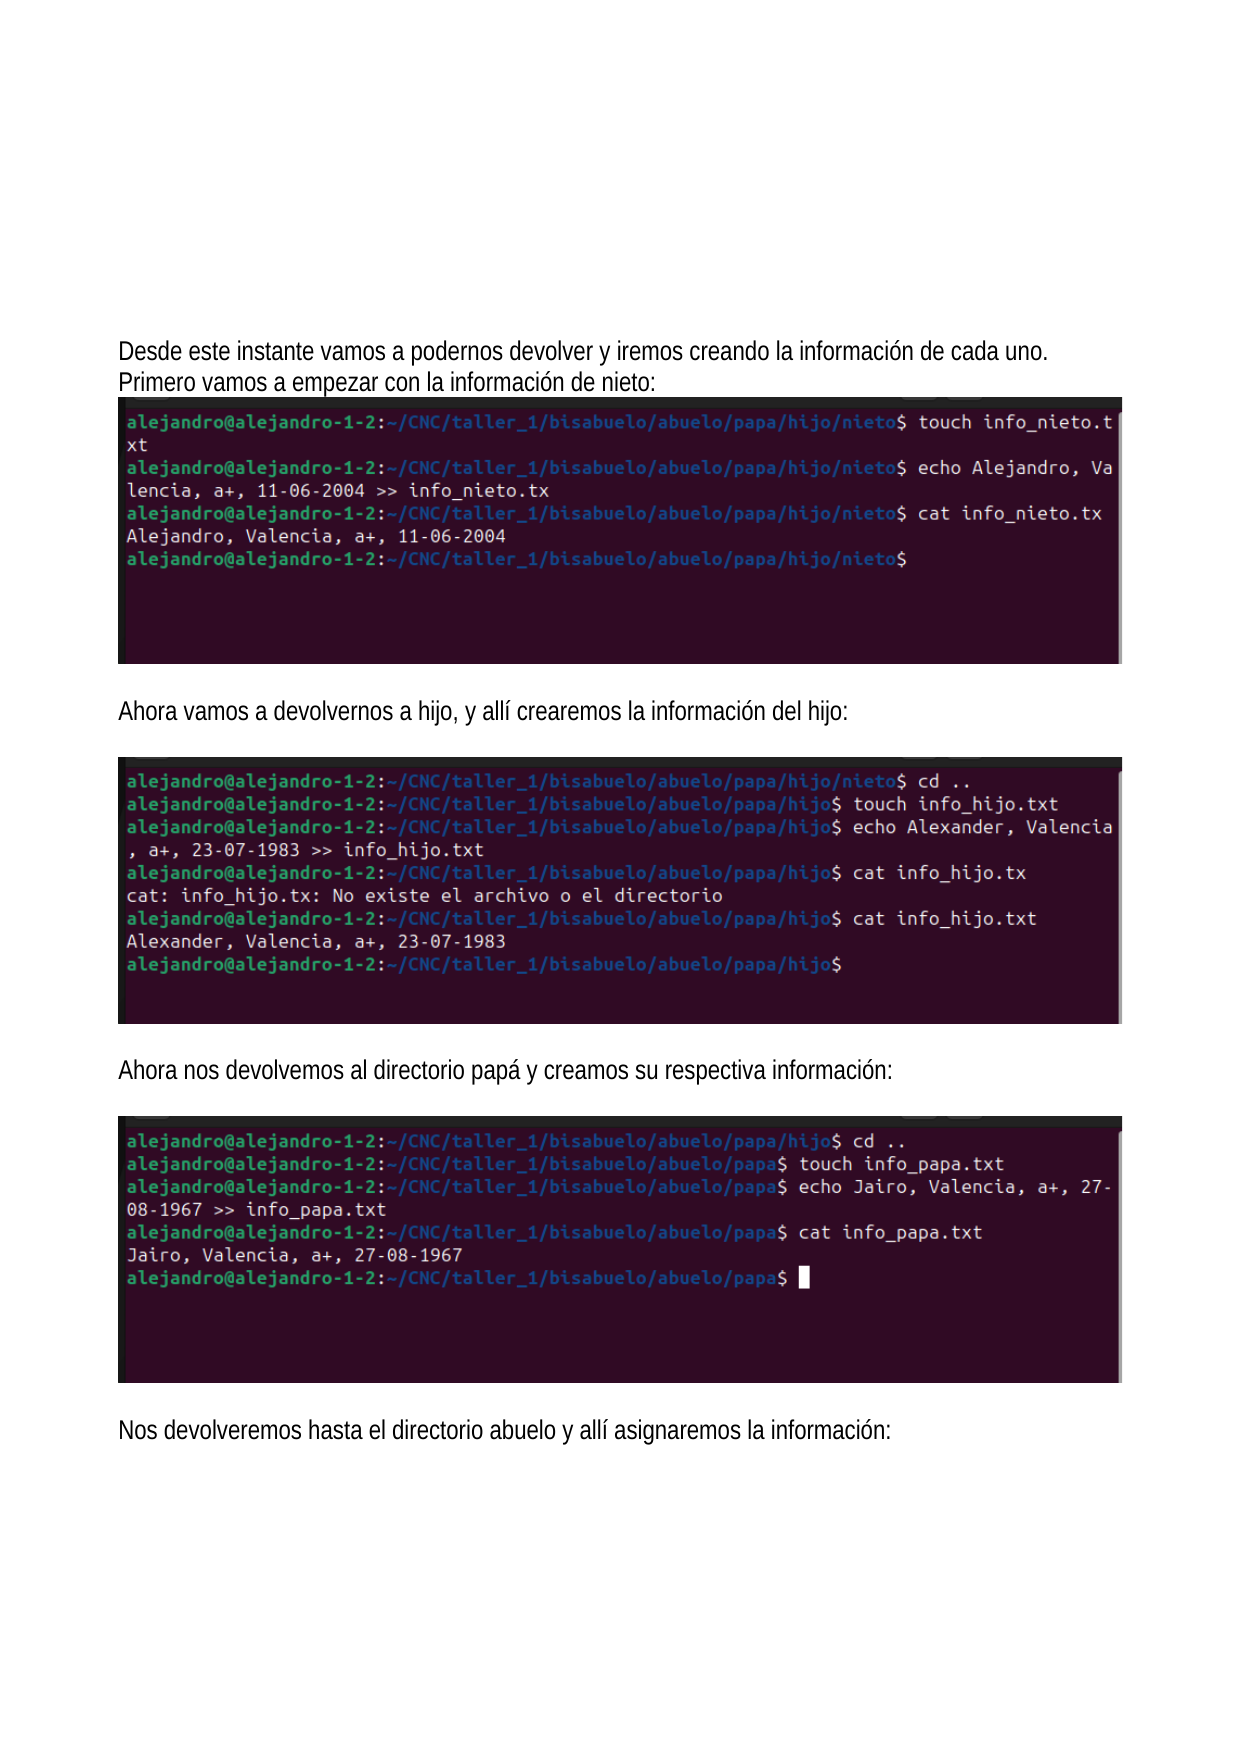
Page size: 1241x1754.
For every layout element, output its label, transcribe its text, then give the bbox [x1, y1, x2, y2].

text Desde este instante vamos a podernos devolver y iremos creando la información de cada uno. [118, 335, 1122, 366]
picture [118, 757, 1123, 1024]
text Ahora nos devolvemos al directorio papá y creamos su respectiva información: [118, 1054, 1122, 1085]
text Primero vamos a empezar con la información de nieto: [118, 366, 1122, 397]
picture [118, 397, 1123, 664]
text Ahora vamos a devolvernos a hijo, y allí crearemos la información del hijo: [118, 695, 1122, 726]
picture [118, 1116, 1123, 1383]
text Nos devolveremos hasta el directorio abuelo y allí asignaremos la información: [118, 1414, 1122, 1445]
